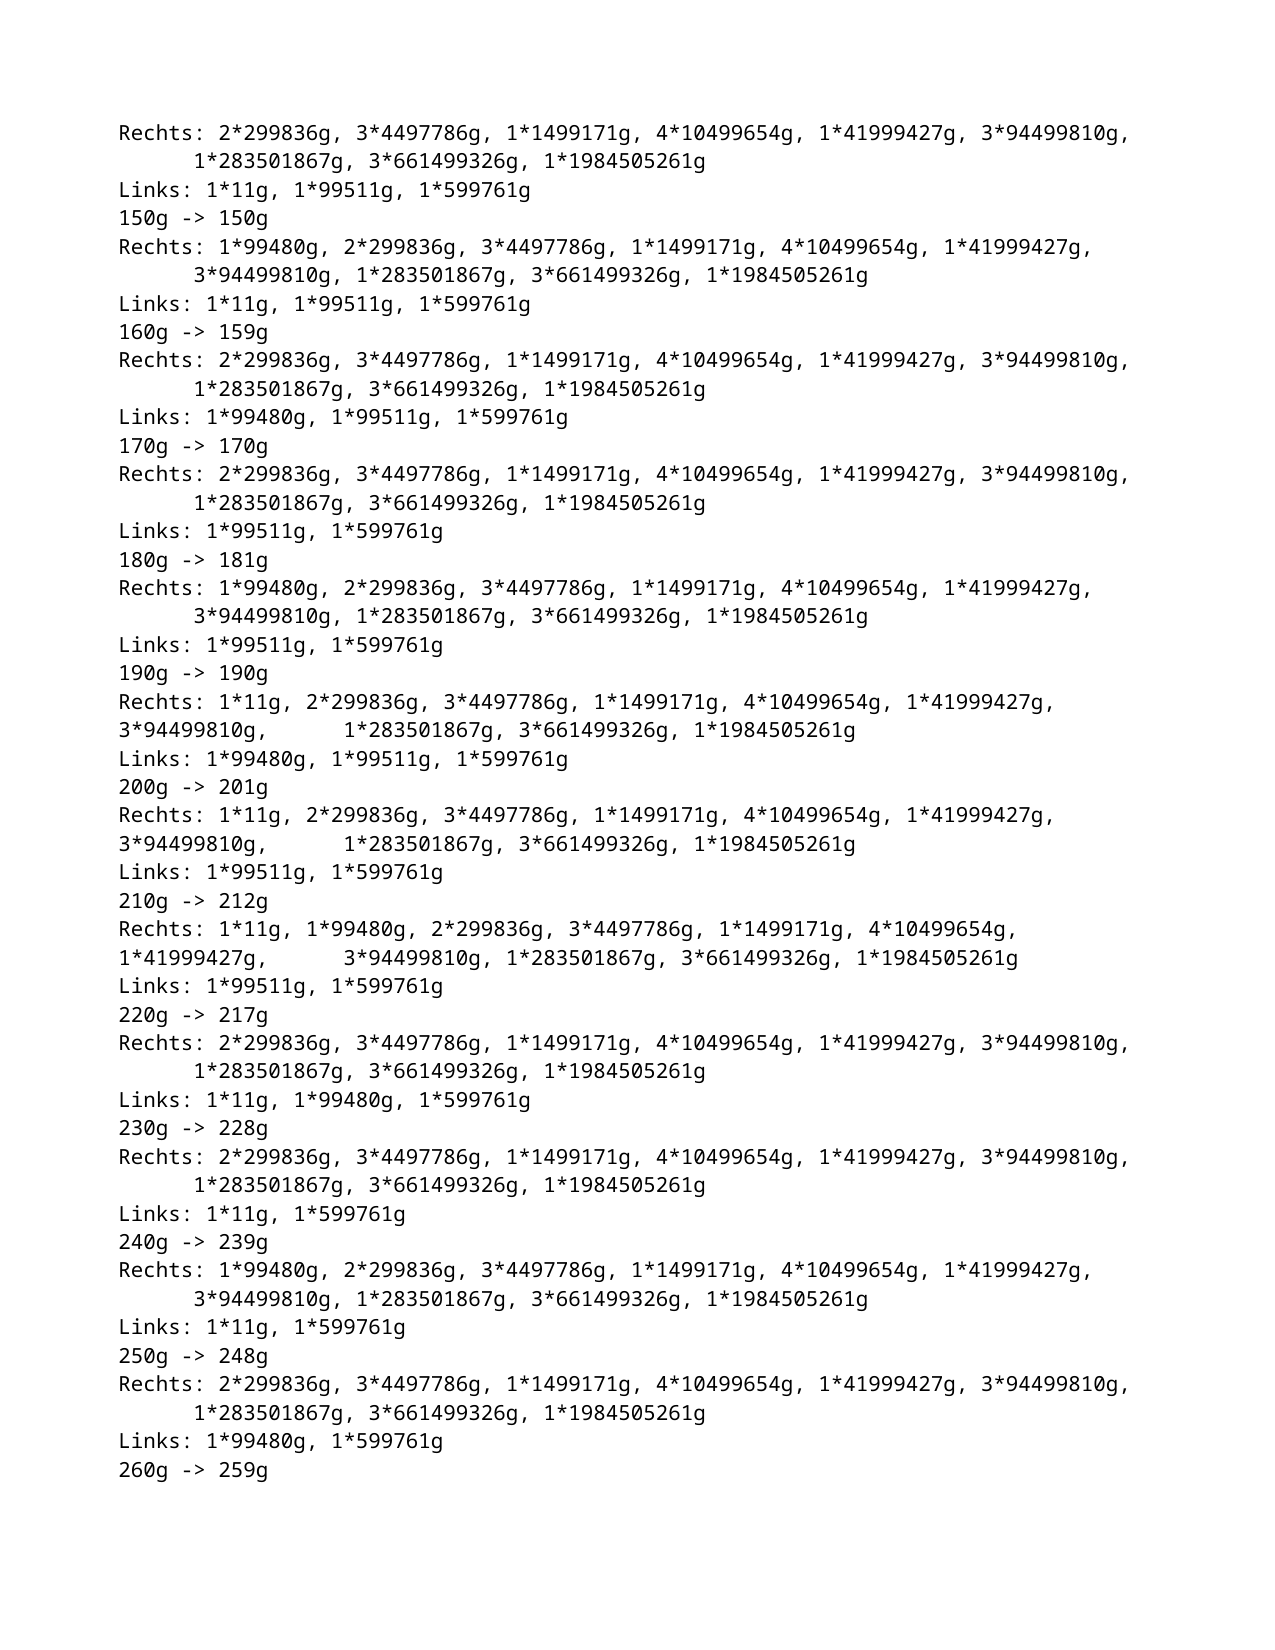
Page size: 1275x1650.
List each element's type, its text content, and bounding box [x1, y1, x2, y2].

text 250g -> 248g [118, 1341, 1157, 1369]
text Links: 1*99511g, 1*599761g [118, 630, 1157, 658]
text 260g -> 259g [118, 1455, 1157, 1483]
text 150g -> 150g [118, 203, 1157, 232]
text Links: 1*11g, 1*99480g, 1*599761g [118, 1085, 1157, 1113]
text 160g -> 159g [118, 317, 1157, 346]
text Rechts: 1*11g, 2*299836g, 3*4497786g, 1*1499171g, 4*10499654g, 1*41999427g, 3*94499810g, 1*283501867g, 3*661499326g, 1*1984505261g [118, 687, 1157, 744]
text Links: 1*99511g, 1*599761g [118, 971, 1157, 1000]
text 200g -> 201g [118, 772, 1157, 801]
text 190g -> 190g [118, 658, 1157, 687]
text 170g -> 170g [118, 431, 1157, 459]
text Links: 1*11g, 1*599761g [118, 1199, 1157, 1227]
text 220g -> 217g [118, 1000, 1157, 1028]
text Rechts: 1*99480g, 2*299836g, 3*4497786g, 1*1499171g, 4*10499654g, 1*41999427g, 3*94499810g, 1*283501867g, 3*661499326g, 1*1984505261g [118, 232, 1157, 289]
text Rechts: 1*99480g, 2*299836g, 3*4497786g, 1*1499171g, 4*10499654g, 1*41999427g, 3*94499810g, 1*283501867g, 3*661499326g, 1*1984505261g [118, 573, 1157, 630]
text Links: 1*11g, 1*99511g, 1*599761g [118, 289, 1157, 317]
text Rechts: 2*299836g, 3*4497786g, 1*1499171g, 4*10499654g, 1*41999427g, 3*94499810g, 1*283501867g, 3*661499326g, 1*1984505261g [118, 118, 1157, 175]
text 230g -> 228g [118, 1113, 1157, 1142]
text Links: 1*99511g, 1*599761g [118, 857, 1157, 886]
text Links: 1*99480g, 1*99511g, 1*599761g [118, 744, 1157, 772]
text Rechts: 2*299836g, 3*4497786g, 1*1499171g, 4*10499654g, 1*41999427g, 3*94499810g, 1*283501867g, 3*661499326g, 1*1984505261g [118, 346, 1157, 402]
text Rechts: 1*11g, 2*299836g, 3*4497786g, 1*1499171g, 4*10499654g, 1*41999427g, 3*94499810g, 1*283501867g, 3*661499326g, 1*1984505261g [118, 801, 1157, 857]
text Links: 1*99480g, 1*599761g [118, 1426, 1157, 1455]
text Rechts: 2*299836g, 3*4497786g, 1*1499171g, 4*10499654g, 1*41999427g, 3*94499810g, 1*283501867g, 3*661499326g, 1*1984505261g [118, 1142, 1157, 1199]
text Rechts: 2*299836g, 3*4497786g, 1*1499171g, 4*10499654g, 1*41999427g, 3*94499810g, 1*283501867g, 3*661499326g, 1*1984505261g [118, 1369, 1157, 1426]
text Rechts: 2*299836g, 3*4497786g, 1*1499171g, 4*10499654g, 1*41999427g, 3*94499810g, 1*283501867g, 3*661499326g, 1*1984505261g [118, 1028, 1157, 1085]
text Links: 1*99511g, 1*599761g [118, 516, 1157, 545]
text Links: 1*11g, 1*99511g, 1*599761g [118, 175, 1157, 203]
text Rechts: 1*99480g, 2*299836g, 3*4497786g, 1*1499171g, 4*10499654g, 1*41999427g, 3*94499810g, 1*283501867g, 3*661499326g, 1*1984505261g [118, 1256, 1157, 1312]
text Links: 1*11g, 1*599761g [118, 1312, 1157, 1341]
text Links: 1*99480g, 1*99511g, 1*599761g [118, 402, 1157, 431]
text 180g -> 181g [118, 545, 1157, 573]
text 240g -> 239g [118, 1227, 1157, 1256]
text 210g -> 212g [118, 886, 1157, 914]
text Rechts: 2*299836g, 3*4497786g, 1*1499171g, 4*10499654g, 1*41999427g, 3*94499810g, 1*283501867g, 3*661499326g, 1*1984505261g [118, 459, 1157, 516]
text Rechts: 1*11g, 1*99480g, 2*299836g, 3*4497786g, 1*1499171g, 4*10499654g, 1*41999427g, 3*94499810g, 1*283501867g, 3*661499326g, 1*1984505261g [118, 914, 1157, 971]
